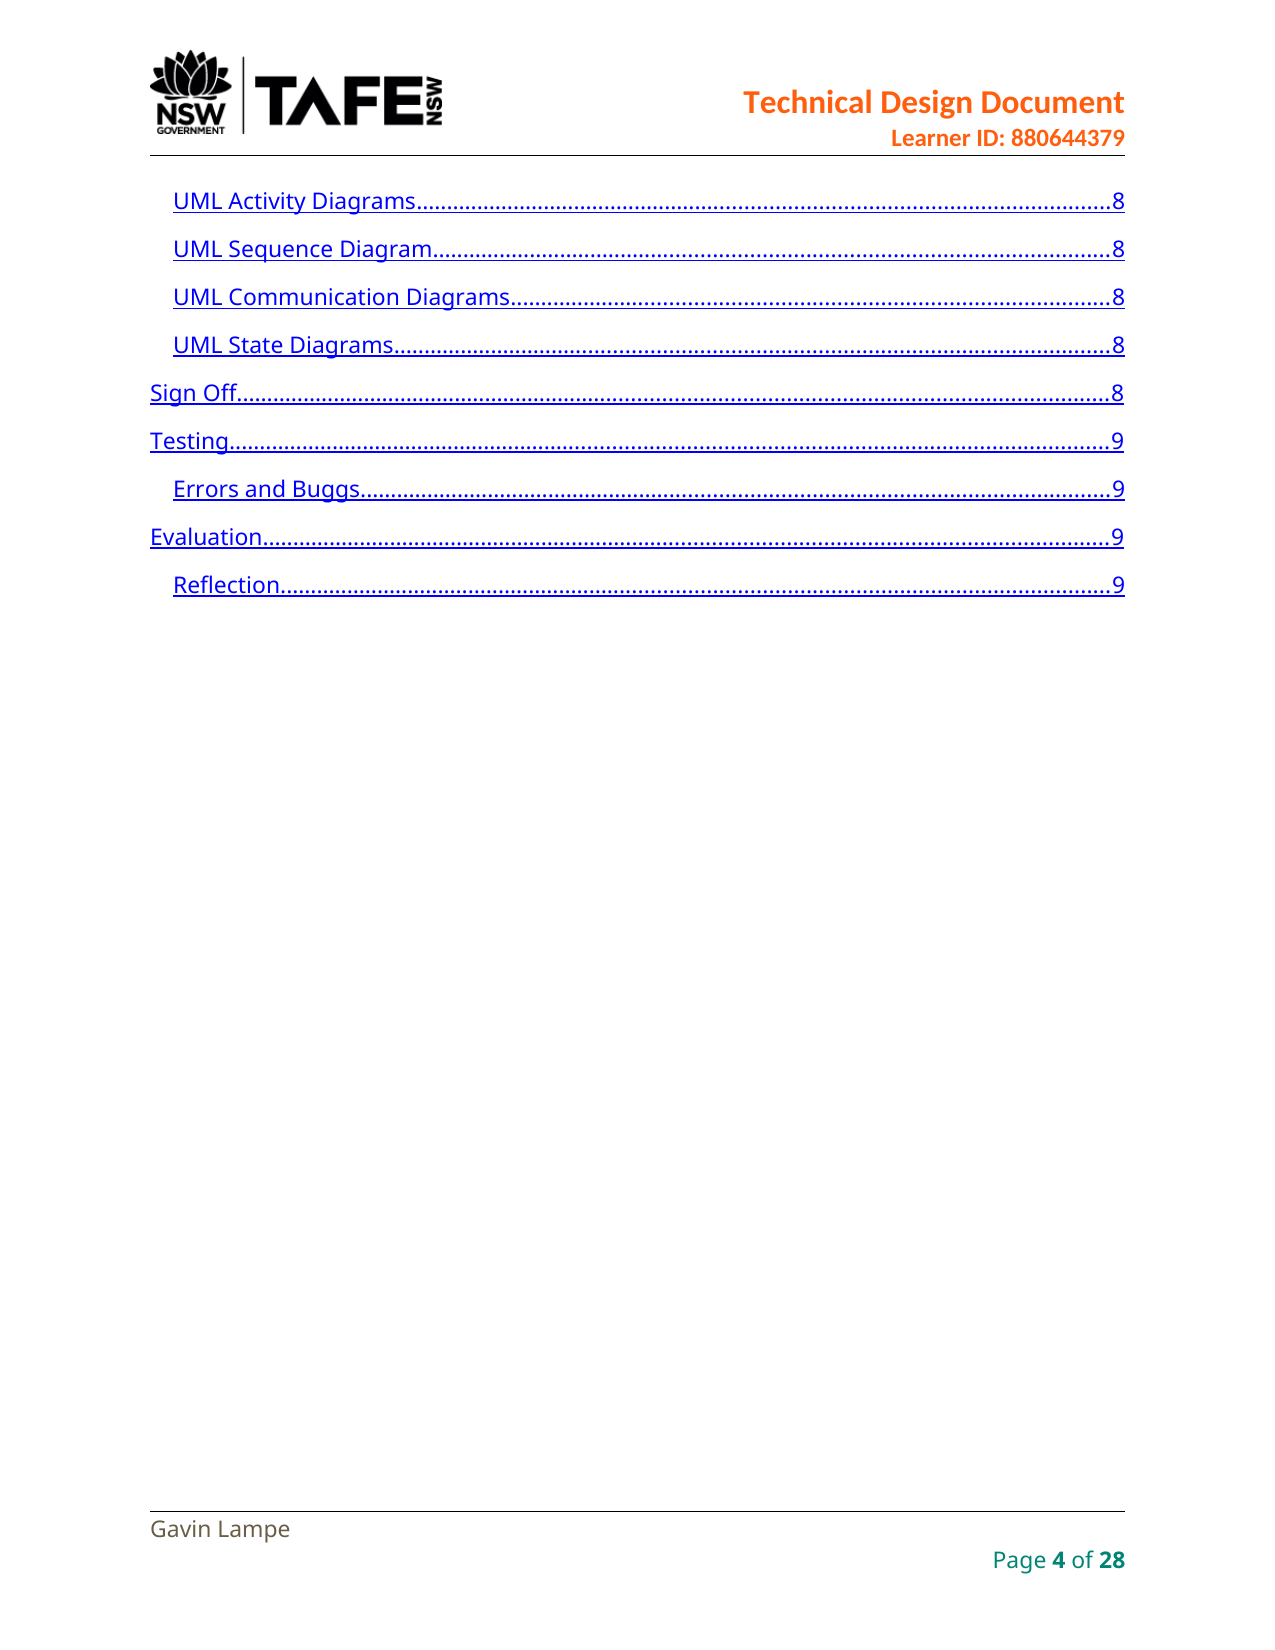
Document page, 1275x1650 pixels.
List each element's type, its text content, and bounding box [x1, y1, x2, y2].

picture [150, 50, 442, 134]
text Evaluation 9 [150, 521, 1125, 552]
text UML Sequence Diagram 8 [173, 233, 1125, 260]
text UML Activity Diagrams 8 [173, 185, 1125, 212]
text UML State Diagrams 8 [173, 329, 1125, 355]
text UML Communication Diagrams 8 [173, 281, 1125, 308]
text Errors and Buggs 9 [173, 473, 1125, 499]
text Testing 9 [150, 425, 1125, 456]
text Sign Off 8 [150, 377, 1125, 408]
text Reflection 9 [173, 568, 1125, 595]
